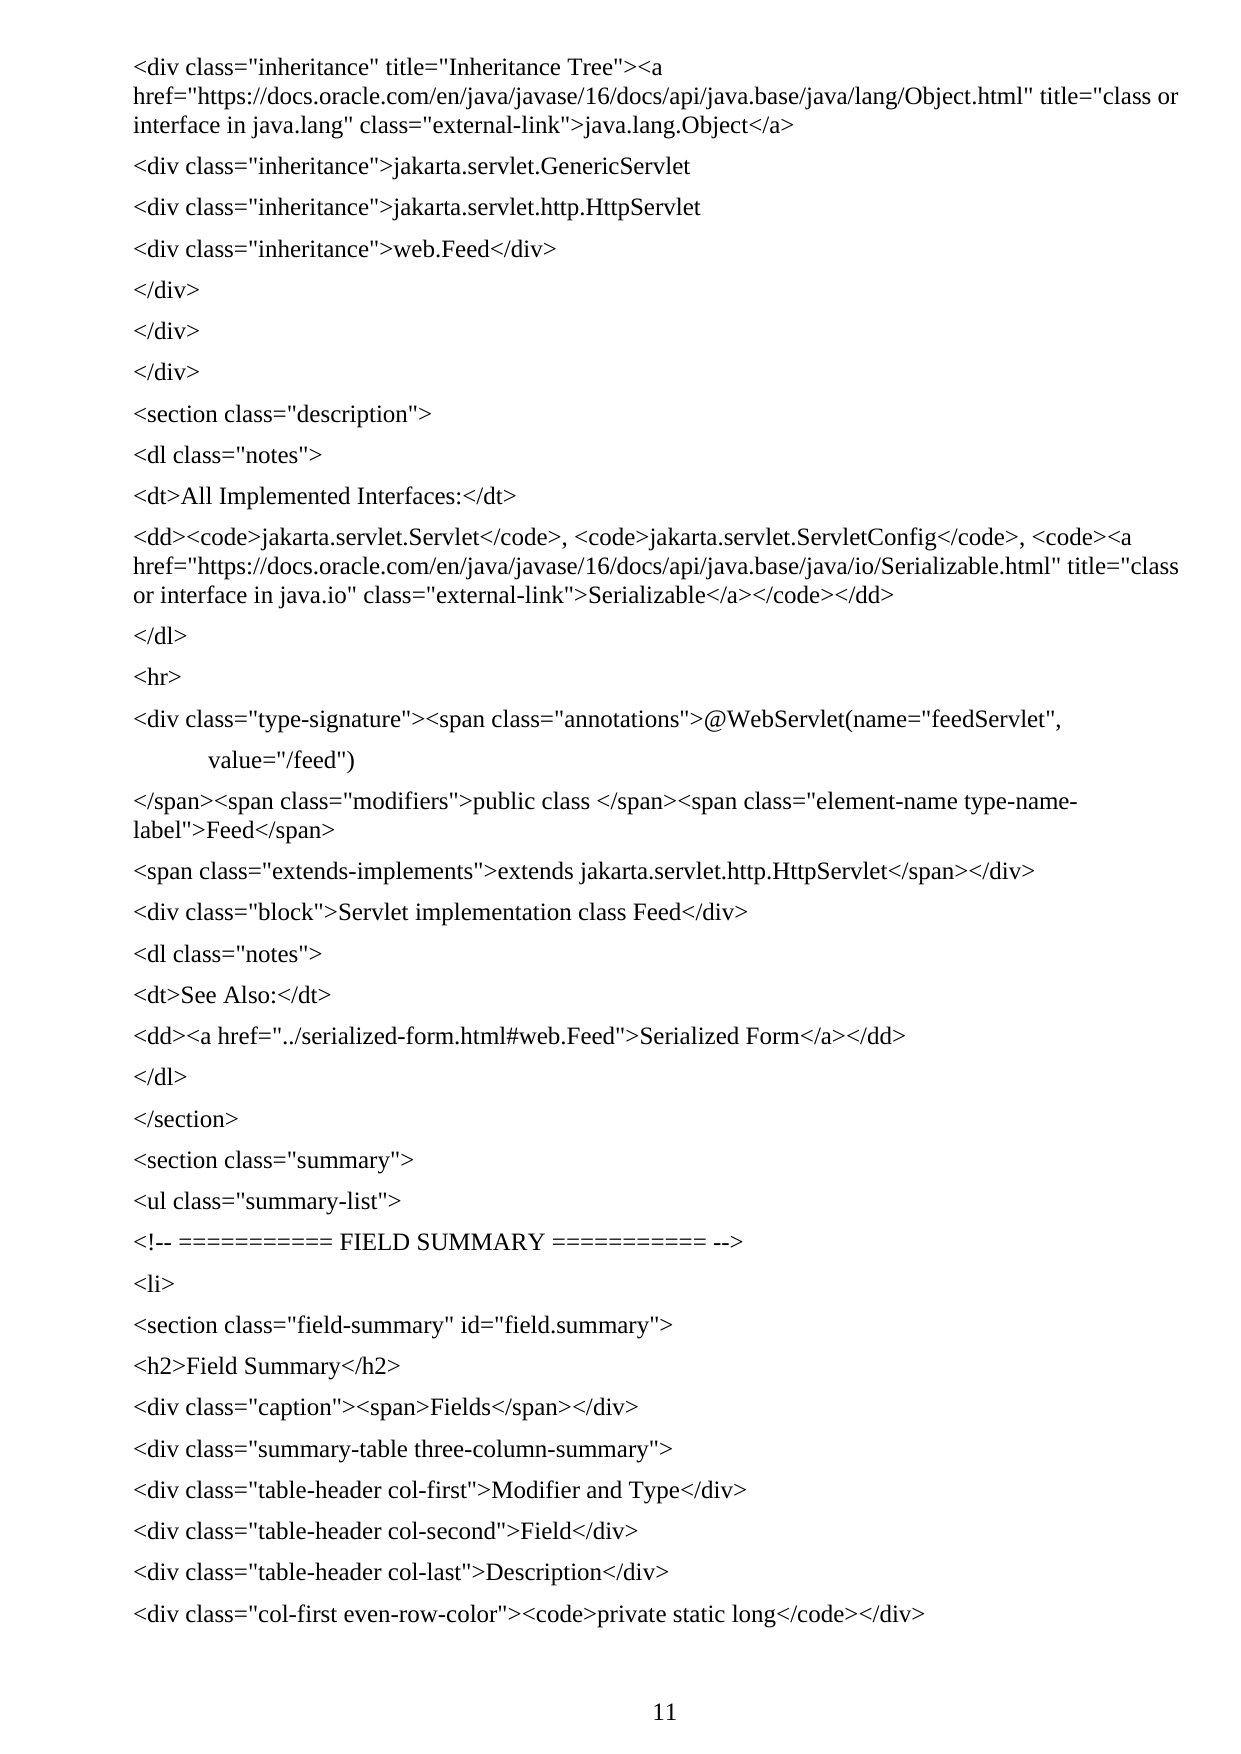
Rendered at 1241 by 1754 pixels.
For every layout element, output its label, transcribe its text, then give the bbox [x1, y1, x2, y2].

text <dd><a href="../serialized-form.html#web.Feed">Serialized Form</a></dd> [133, 1021, 1196, 1050]
text <ul class="summary-list"> [133, 1186, 1196, 1215]
text <h2>Field Summary</h2> [133, 1351, 1196, 1380]
text <li> [133, 1269, 1196, 1297]
text <section class="summary"> [133, 1145, 1196, 1174]
text <div class="inheritance">jakarta.servlet.GenericServlet [133, 151, 1196, 180]
text </div> [133, 275, 1196, 304]
text <div class="caption"><span>Fields</span></div> [133, 1392, 1196, 1421]
text <span class="extends-implements">extends jakarta.servlet.http.HttpServlet</span></div> [133, 856, 1196, 885]
text value="/feed") [133, 745, 1196, 774]
text </dl> [133, 1062, 1196, 1091]
text <div class="table-header col-second">Field</div> [133, 1516, 1196, 1545]
text <section class="field-summary" id="field.summary"> [133, 1310, 1196, 1339]
text <section class="description"> [133, 399, 1196, 427]
text </div> [133, 316, 1196, 345]
text </div> [133, 357, 1196, 386]
text </section> [133, 1104, 1196, 1132]
text <div class="table-header col-last">Description</div> [133, 1557, 1196, 1586]
text <!-- =========== FIELD SUMMARY =========== --> [133, 1227, 1196, 1256]
text <hr> [133, 662, 1196, 691]
text <div class="inheritance" title="Inheritance Tree"><a href="https://docs.oracle.com/en/java/javase/16/docs/api/java.base/java/lang/Object.html" title="class or interface in java.lang" class="external-link">java.lang.Object</a> [133, 52, 1196, 139]
text <dl class="notes"> [133, 939, 1196, 967]
text <div class="col-first even-row-color"><code>private static long</code></div> [133, 1599, 1196, 1627]
text <div class="table-header col-first">Modifier and Type</div> [133, 1475, 1196, 1504]
text <dd><code>jakarta.servlet.Servlet</code>, <code>jakarta.servlet.ServletConfig</code>, <code><a href="https://docs.oracle.com/en/java/javase/16/docs/api/java.base/java/io/Serializable.html" title="class or interface in java.io" class="external-link">Serializable</a></code></dd> [133, 522, 1196, 609]
text <dt>All Implemented Interfaces:</dt> [133, 481, 1196, 510]
text </dl> [133, 621, 1196, 650]
text <dl class="notes"> [133, 440, 1196, 469]
text <dt>See Also:</dt> [133, 980, 1196, 1009]
text <div class="block">Servlet implementation class Feed</div> [133, 897, 1196, 926]
text </span><span class="modifiers">public class </span><span class="element-name type-name-label">Feed</span> [133, 786, 1196, 844]
text <div class="summary-table three-column-summary"> [133, 1434, 1196, 1462]
text <div class="inheritance">web.Feed</div> [133, 234, 1196, 262]
text <div class="type-signature"><span class="annotations">@WebServlet(name="feedServlet", [133, 704, 1196, 732]
text <div class="inheritance">jakarta.servlet.http.HttpServlet [133, 192, 1196, 221]
